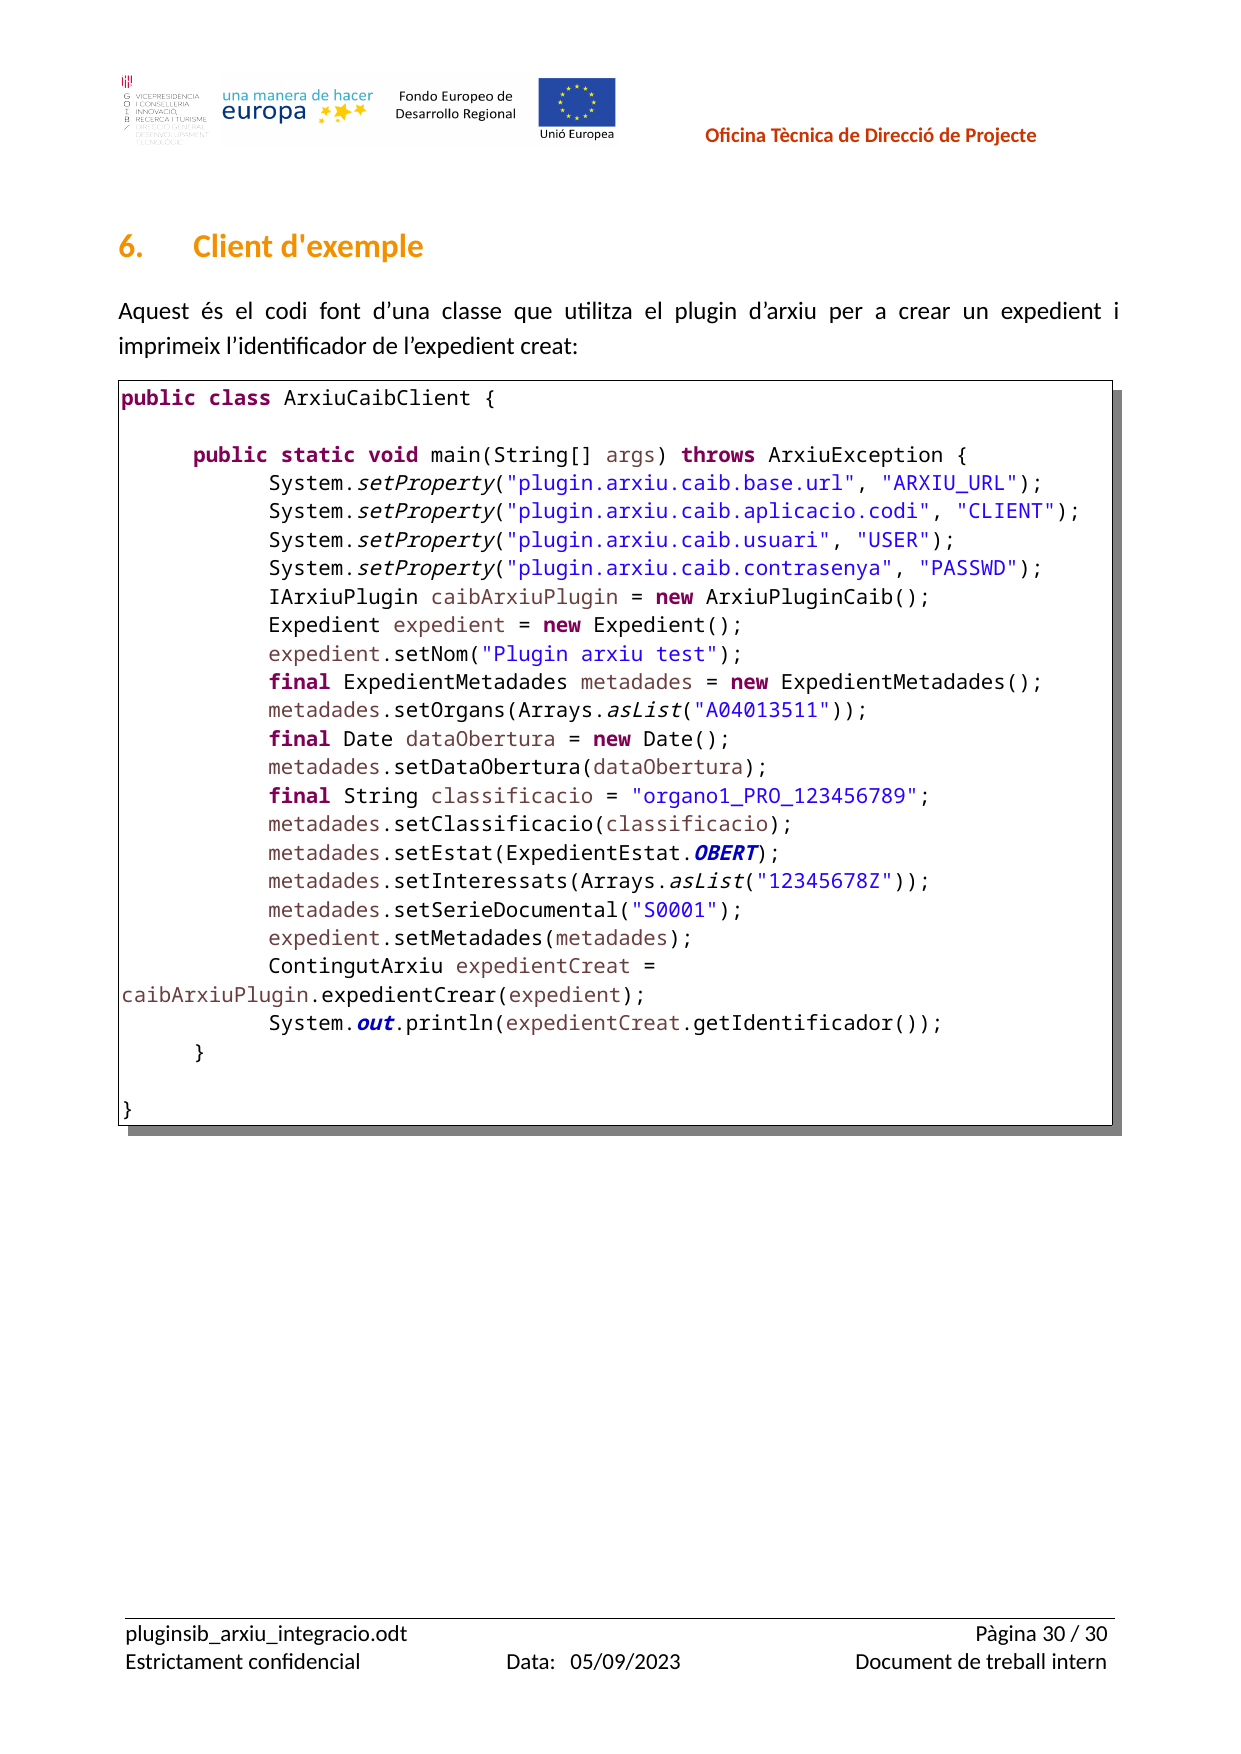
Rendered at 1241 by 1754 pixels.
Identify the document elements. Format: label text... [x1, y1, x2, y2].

text metadades.setOrgans(Arrays.asList("A04013511")); [119, 693, 1112, 721]
text public static void main(String[] args) throws ArxiuException { [119, 437, 1112, 465]
text } [119, 1034, 1112, 1065]
text final String classificacio = "organo1_PRO_123456789"; [119, 778, 1112, 806]
text final ExpedientMetadades metadades = new ExpedientMetadades(); [119, 664, 1112, 693]
text metadades.setSerieDocumental("S0001"); [119, 892, 1112, 920]
picture [118, 73, 213, 147]
text } [119, 1091, 1112, 1125]
text public class ArxiuCaibClient { [119, 381, 1112, 411]
picture [219, 73, 621, 147]
text final Date dataObertura = new Date(); [119, 721, 1112, 749]
text metadades.setInteressats(Arrays.asList("12345678Z")); [119, 863, 1112, 892]
text System.setProperty("plugin.arxiu.caib.base.url", "ARXIU_URL"); [119, 465, 1112, 493]
text IArxiuPlugin caibArxiuPlugin = new ArxiuPluginCaib(); [119, 579, 1112, 607]
text System.out.println(expedientCreat.getIdentificador()); [119, 1005, 1112, 1034]
text System.setProperty("plugin.arxiu.caib.contrasenya", "PASSWD"); [119, 550, 1112, 579]
text Expedient expedient = new Expedient(); [119, 607, 1112, 636]
text metadades.setEstat(ExpedientEstat.OBERT); [119, 835, 1112, 863]
text System.setProperty("plugin.arxiu.caib.aplicacio.codi", "CLIENT"); [119, 493, 1112, 522]
text expedient.setMetadades(metadades); [119, 920, 1112, 948]
text System.setProperty("plugin.arxiu.caib.usuari", "USER"); [119, 522, 1112, 550]
text metadades.setClassificacio(classificacio); [119, 806, 1112, 835]
text metadades.setDataObertura(dataObertura); [119, 749, 1112, 778]
text Aquest és el codi font d’una classe que utilitza el plugin d’arxiu per a crear un expedient i imprimeix l’identificador de l’expedient creat: [118, 295, 1122, 361]
subtitle Client d'exemple [118, 225, 1122, 266]
text expedient.setNom("Plugin arxiu test"); [119, 636, 1112, 664]
text ContingutArxiu expedientCreat = caibArxiuPlugin.expedientCrear(expedient); [119, 948, 1112, 1005]
